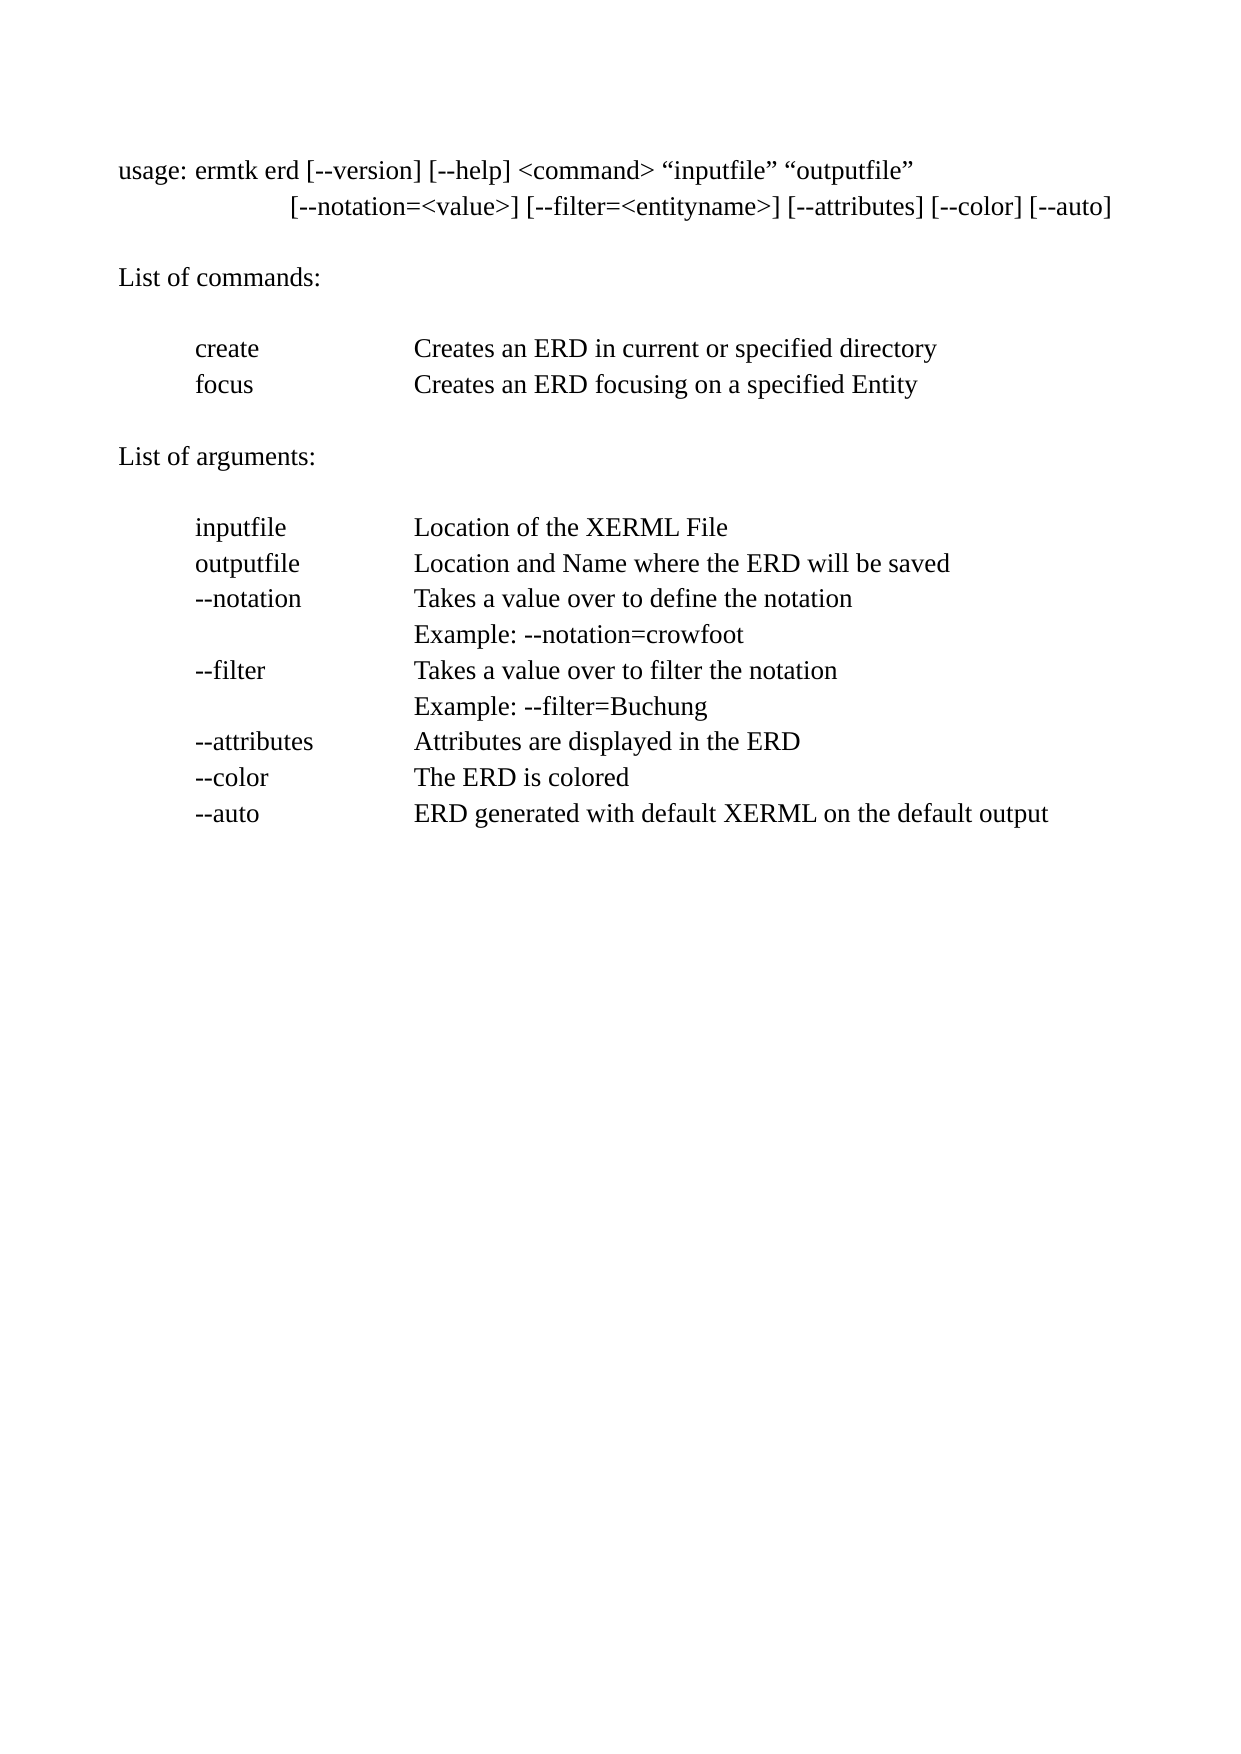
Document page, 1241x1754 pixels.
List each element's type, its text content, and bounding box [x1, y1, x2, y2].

text --notation Takes a value over to define the notation [118, 583, 1122, 614]
text outputfile Location and Name where the ERD will be saved [118, 547, 1122, 578]
text --filter Takes a value over to filter the notation [118, 654, 1122, 685]
text create Creates an ERD in current or specified directory [118, 332, 1122, 364]
text usage: ermtk erd [--version] [--help] <command> “inputfile” “outputfile” [118, 154, 1122, 185]
text --attributes Attributes are displayed in the ERD [118, 726, 1122, 757]
text --auto ERD generated with default XERML on the default output [118, 797, 1122, 828]
text [--notation=<value>] [--filter=<entityname>] [--attributes] [--color] [--auto] [118, 189, 1122, 221]
text List of commands: [118, 261, 1122, 292]
text List of arguments: [118, 440, 1122, 471]
text --color The ERD is colored [118, 761, 1122, 792]
text focus Creates an ERD focusing on a specified Entity [118, 368, 1122, 399]
text inputfile Location of the XERML File [118, 511, 1122, 542]
text Example: --filter=Buchung [118, 690, 1122, 721]
text Example: --notation=crowfoot [118, 618, 1122, 649]
